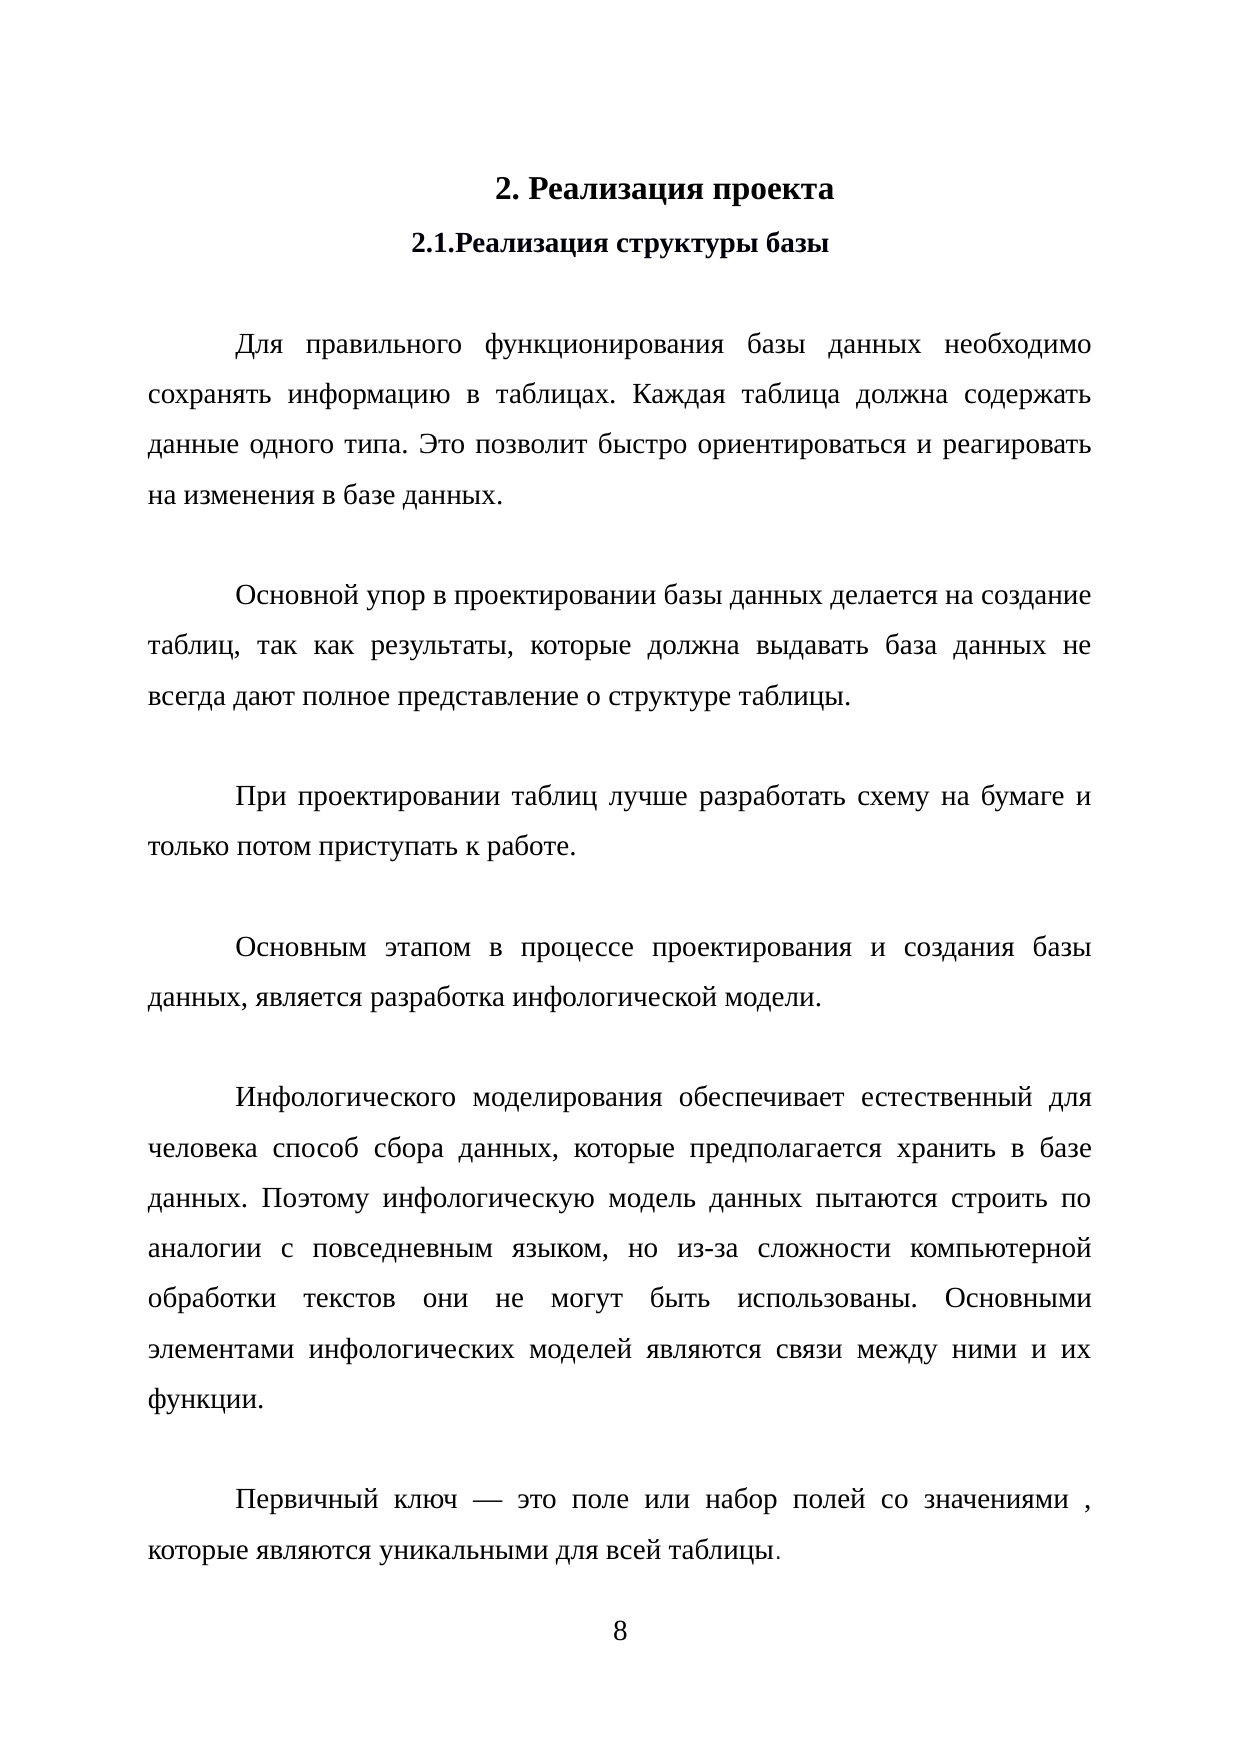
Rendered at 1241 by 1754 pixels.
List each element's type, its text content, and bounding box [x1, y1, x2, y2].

text Основным этапом в процессе проектирования и создания базы данных, является разработка инфологической модели. [148, 929, 1092, 1013]
text При проектировании таблиц лучше разработать схему на бумаге и только потом приступать к работе. [148, 778, 1092, 862]
text Для правильного функционирования базы данных необходимо сохранять информацию в таблицах. Каждая таблица должна содержать данные одного типа. Это позволит быстро ориентироваться и реагировать на изменения в базе данных. [148, 326, 1092, 510]
text Первичный ключ — это поле или набор полей со значениями , которые являются уникальными для всей таблицы. [148, 1482, 1092, 1565]
text 2. Реализация проекта [148, 168, 1092, 206]
text Инфологического моделирования обеспечивает естественный для человека способ сбора данных, которые предполагается хранить в базе данных. Поэтому инфологическую модель данных пытаются строить по аналогии с повседневным языком, но из-за сложности компьютерной обработки текстов они не могут быть использованы. Основными элементами инфологических моделей являются связи между ними и их функции. [148, 1079, 1092, 1415]
subtitle 2.1.Реализация структуры базы [148, 226, 1092, 259]
text Основной упор в проектировании базы данных делается на создание таблиц, так как результаты, которые должна выдавать база данных не всегда дают полное представление о структуре таблицы. [148, 577, 1092, 711]
